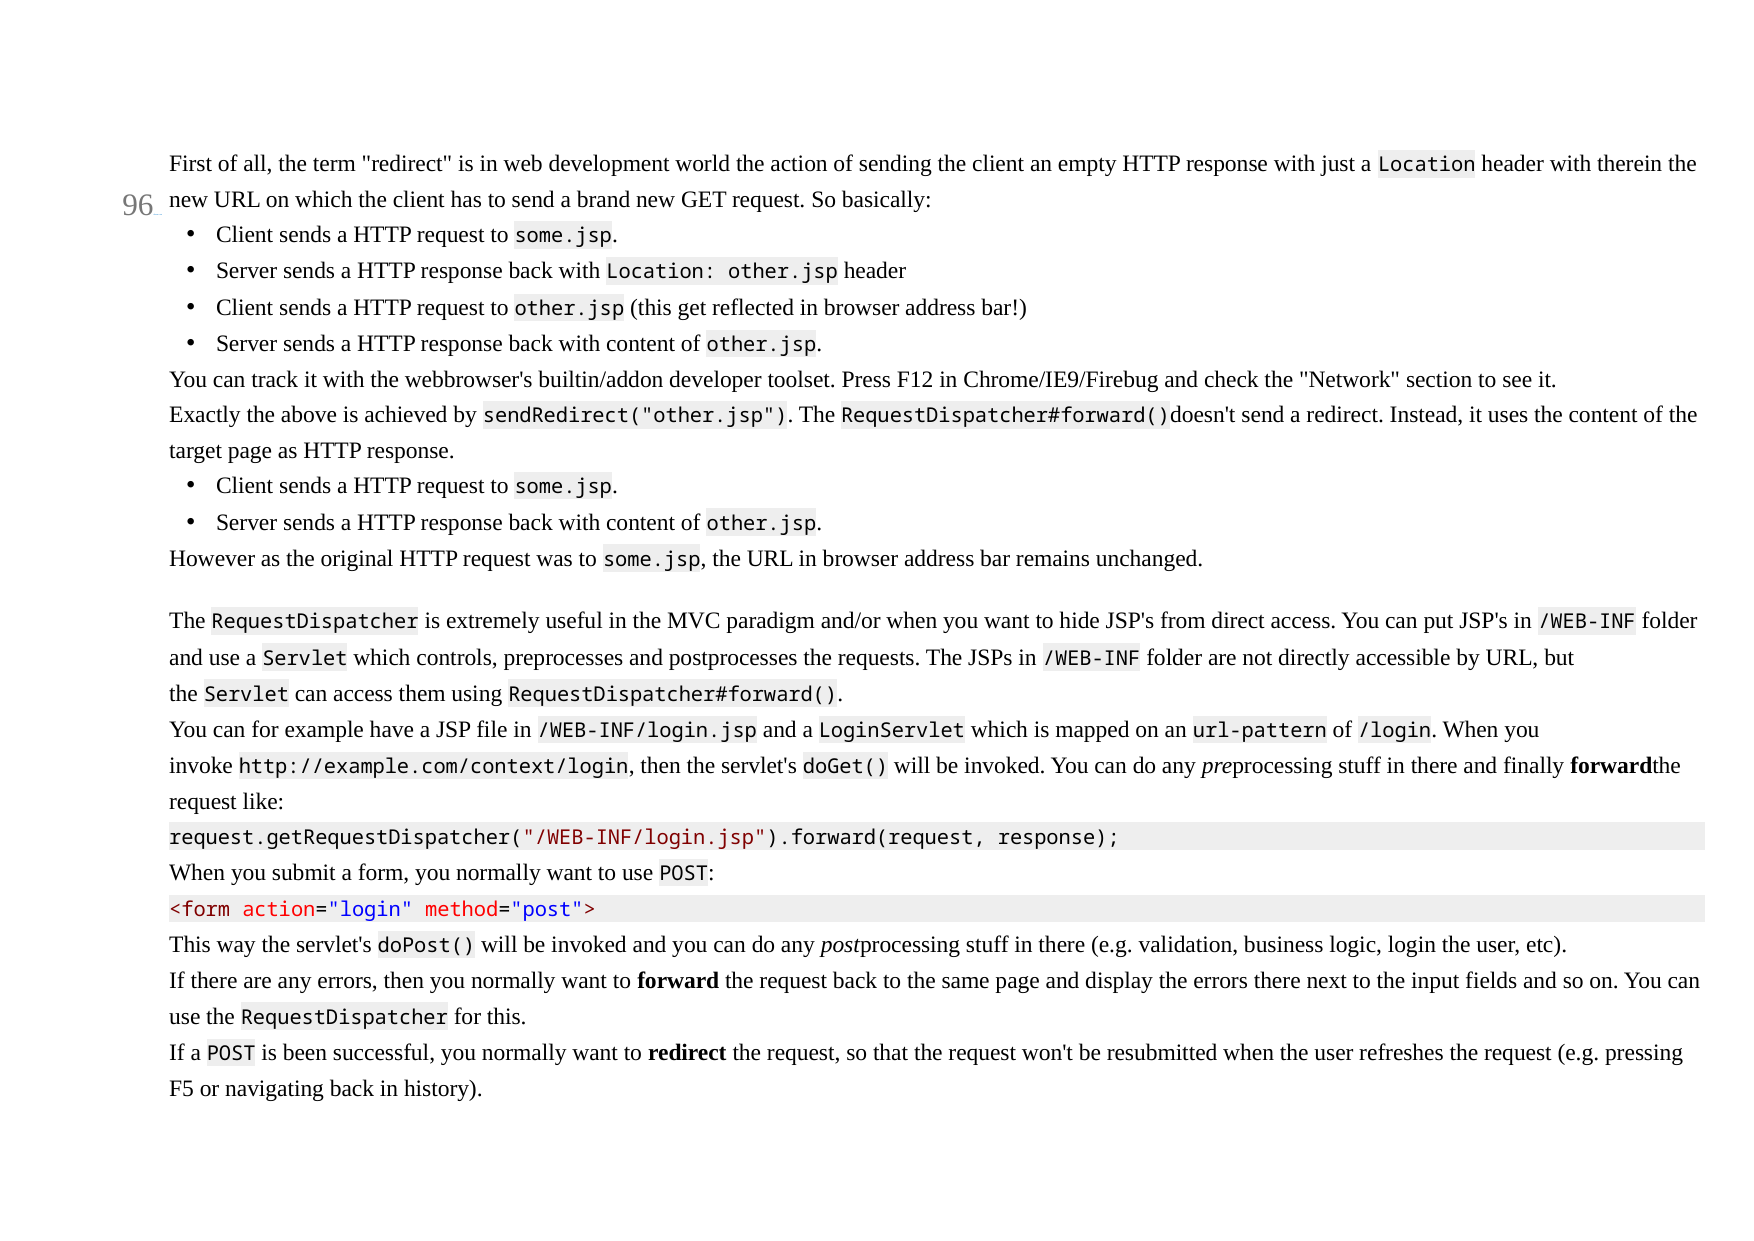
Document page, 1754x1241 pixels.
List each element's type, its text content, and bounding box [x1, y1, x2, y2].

table_header 96down vote [118, 147, 166, 1104]
table_header First of all, the term "redirect" is in web development world the action of sending the client an empty HTTP response with just a Location header with therein the new URL on which the client has to send a brand new GET request. So basically: Client sends a HTTP request to some.jsp. Server sends a HTTP response back with Location: other.jsp header Client sends a HTTP request to other.jsp (this get reflected in browser address bar!) Server sends a HTTP response back with content of other.jsp. You can track it with the webbrowser's builtin/addon developer toolset. Press F12 in Chrome/IE9/Firebug and check the "Network" section to see it. Exactly the above is achieved by sendRedirect("other.jsp"). The RequestDispatcher#forward()doesn't send a redirect. Instead, it uses the content of the target page as HTTP response. Client sends a HTTP request to some.jsp. Server sends a HTTP response back with content of other.jsp. However as the original HTTP request was to some.jsp, the URL in browser address bar remains unchanged. The RequestDispatcher is extremely useful in the MVC paradigm and/or when you want to hide JSP's from direct access. You can put JSP's in /WEB-INF folder and use a Servlet which controls, preprocesses and postprocesses the requests. The JSPs in /WEB-INF folder are not directly accessible by URL, but the Servlet can access them using RequestDispatcher#forward(). You can for example have a JSP file in /WEB-INF/login.jsp and a LoginServlet which is mapped on an url-pattern of /login. When you invoke http://example.com/context/login, then the servlet's doGet() will be invoked. You can do any preprocessing stuff in there and finally forwardthe request like: request.getRequestDispatcher("/WEB-INF/login.jsp").forward(request, response); When you submit a form, you normally want to use POST: <form action="login" method="post"> This way the servlet's doPost() will be invoked and you can do any postprocessing stuff in there (e.g. validation, business logic, login the user, etc). If there are any errors, then you normally want to forward the request back to the same page and display the errors there next to the input fields and so on. You can use the RequestDispatcher for this. If a POST is been successful, you normally want to redirect the request, so that the request won't be resubmitted when the user refreshes the request (e.g. pressing F5 or navigating back in history). [166, 147, 1708, 1104]
